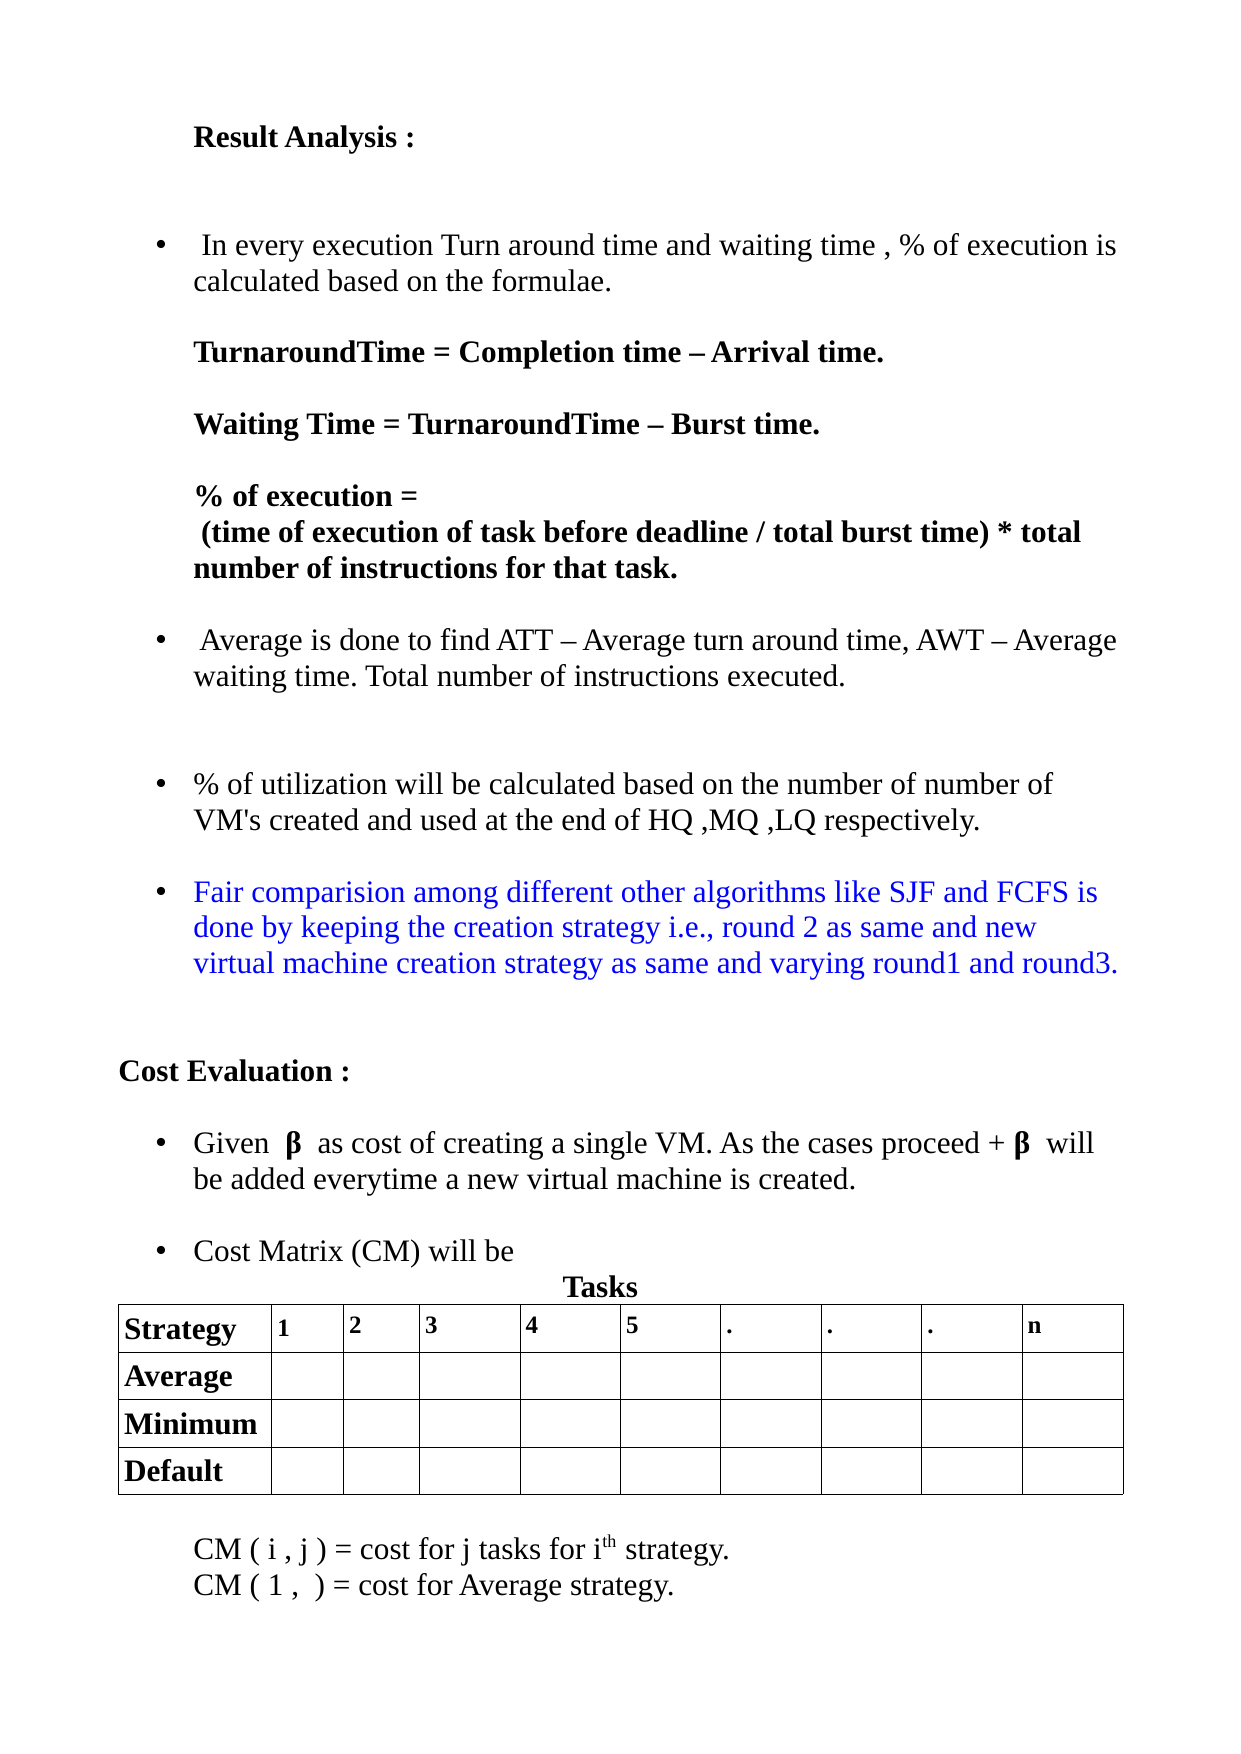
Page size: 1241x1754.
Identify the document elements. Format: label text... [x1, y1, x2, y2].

list Given β as cost of creating a single VM. As the cases proceed + β will be added everytime a new virtual machine is created. [156, 1124, 1122, 1232]
table_cell [521, 1448, 620, 1494]
table_header 3 [420, 1305, 520, 1352]
table_cell [521, 1353, 620, 1399]
table_cell [822, 1400, 921, 1447]
table_cell [721, 1448, 821, 1494]
list Result Analysis : [156, 118, 1122, 154]
table_header 2 [344, 1305, 419, 1352]
table_header . [922, 1305, 1022, 1352]
table_header n [1023, 1305, 1123, 1352]
table_cell [922, 1400, 1022, 1447]
table_cell Average [119, 1353, 271, 1399]
table_cell [420, 1353, 520, 1399]
table_cell [521, 1400, 620, 1447]
table_cell [344, 1353, 419, 1399]
table_cell [1023, 1353, 1123, 1399]
table_cell [822, 1353, 921, 1399]
table_cell [721, 1353, 821, 1399]
table_cell [621, 1400, 720, 1447]
table_cell [621, 1353, 720, 1399]
table_cell [344, 1448, 419, 1494]
table_header . [721, 1305, 821, 1352]
list Fair comparision among different other algorithms like SJF and FCFS is done by keeping the creation strategy i.e., round 2 as same and new virtual machine creation strategy as same and varying round1 and round3. [156, 873, 1122, 1052]
table_cell [272, 1448, 343, 1494]
table_cell [420, 1400, 520, 1447]
table_header . [822, 1305, 921, 1352]
list In every execution Turn around time and waiting time , % of execution is calculated based on the formulae. TurnaroundTime = Completion time – Arrival time. Waiting Time = TurnaroundTime – Burst time. [156, 226, 1122, 477]
table_cell [344, 1400, 419, 1447]
table_header 5 [621, 1305, 720, 1352]
table_cell [822, 1448, 921, 1494]
table_cell Minimum [119, 1400, 271, 1447]
table_cell [922, 1448, 1022, 1494]
table_cell [621, 1448, 720, 1494]
list CM ( i , j ) = cost for j tasks for ith strategy. CM ( 1 , ) = cost for Average strategy. [156, 1495, 1122, 1602]
table_header 4 [521, 1305, 620, 1352]
table_cell [420, 1448, 520, 1494]
list % of utilization will be calculated based on the number of number of VM's created and used at the end of HQ ,MQ ,LQ respectively. [156, 765, 1122, 873]
table_cell [922, 1353, 1022, 1399]
table_cell [272, 1400, 343, 1447]
table_cell [1023, 1400, 1123, 1447]
list Cost Matrix (CM) will be Tasks [156, 1232, 1122, 1304]
list Average is done to find ATT – Average turn around time, AWT – Average waiting time. Total number of instructions executed. [156, 621, 1122, 765]
table_cell [1023, 1448, 1123, 1494]
table_cell [721, 1400, 821, 1447]
table_cell Default [119, 1448, 271, 1494]
table_header Strategy [119, 1305, 271, 1352]
table_cell [272, 1353, 343, 1399]
list % of execution = (time of execution of task before deadline / total burst time) * total number of instructions for that task. [156, 477, 1122, 621]
table_header 1 [272, 1305, 343, 1352]
text Cost Evaluation : [118, 1052, 1122, 1124]
